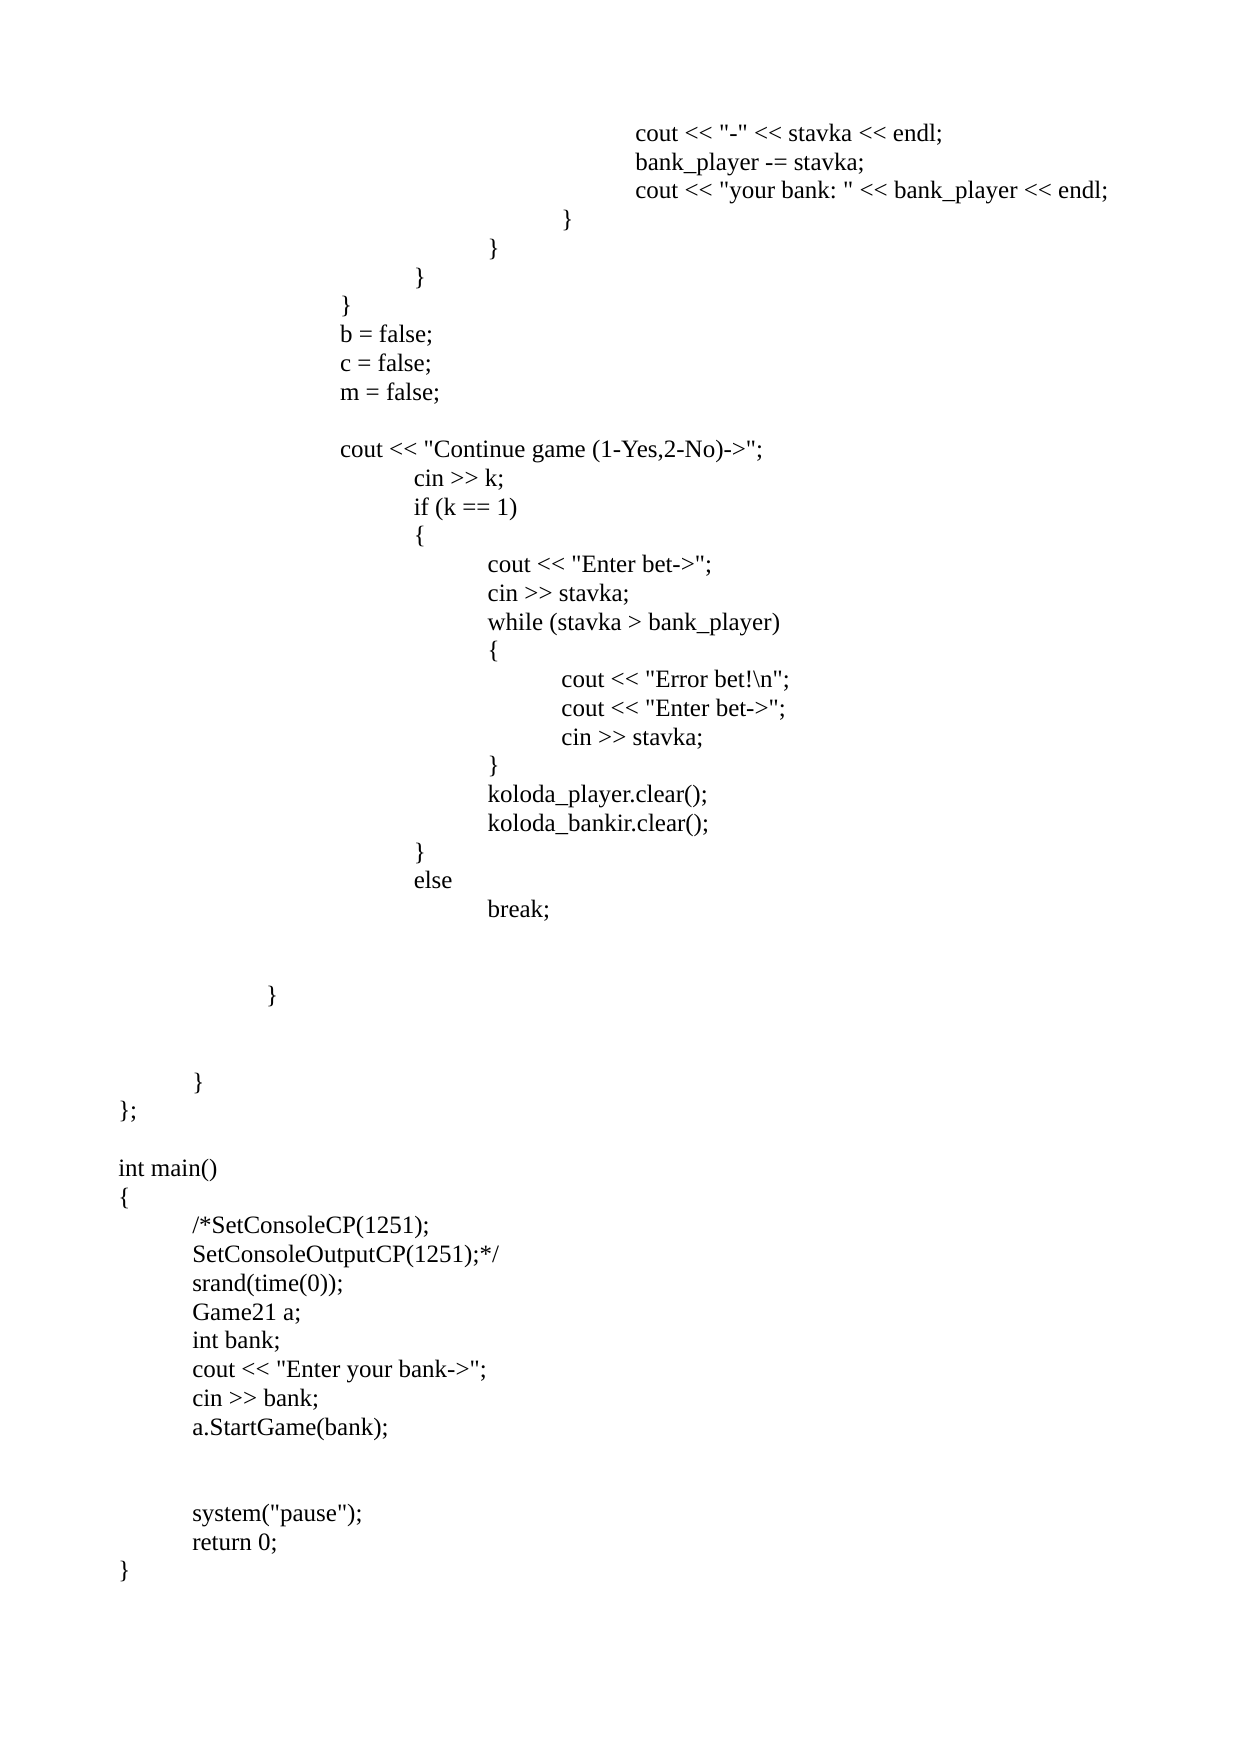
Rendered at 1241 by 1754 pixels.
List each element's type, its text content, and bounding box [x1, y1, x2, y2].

text int main() [118, 1153, 1122, 1182]
text } [118, 204, 1122, 233]
text if (k == 1) [118, 492, 1122, 521]
text cin >> bank; [118, 1383, 1122, 1412]
text b = false; [118, 319, 1122, 348]
text } [118, 981, 1122, 1009]
text system("pause"); [118, 1498, 1122, 1527]
text } [118, 1556, 1122, 1584]
text cout << "Continue game (1-Yes,2-No)->"; [118, 434, 1122, 463]
text } [118, 1067, 1122, 1096]
text break; [118, 894, 1122, 923]
text } [118, 291, 1122, 319]
text Game21 a; [118, 1297, 1122, 1326]
text /*SetConsoleCP(1251); [118, 1211, 1122, 1239]
text } [118, 837, 1122, 866]
text cout << "-" << stavka << endl; [118, 118, 1122, 147]
text { [118, 636, 1122, 664]
text c = false; [118, 348, 1122, 377]
text cout << "Enter bet->"; [118, 693, 1122, 722]
text koloda_player.clear(); [118, 779, 1122, 808]
text cin >> k; [118, 463, 1122, 492]
text cout << "Enter bet->"; [118, 549, 1122, 578]
text a.StartGame(bank); [118, 1412, 1122, 1441]
text int bank; [118, 1326, 1122, 1354]
text bank_player -= stavka; [118, 147, 1122, 176]
text } [118, 751, 1122, 779]
text } [118, 262, 1122, 291]
text cin >> stavka; [118, 722, 1122, 751]
text cout << "Error bet!\n"; [118, 664, 1122, 693]
text }; [118, 1096, 1122, 1124]
text koloda_bankir.clear(); [118, 808, 1122, 837]
text cout << "Enter your bank->"; [118, 1354, 1122, 1383]
text cout << "your bank: " << bank_player << endl; [118, 176, 1122, 204]
text { [118, 1182, 1122, 1211]
text } [118, 233, 1122, 262]
text { [118, 521, 1122, 549]
text cin >> stavka; [118, 578, 1122, 607]
text else [118, 866, 1122, 894]
text m = false; [118, 377, 1122, 406]
text return 0; [118, 1527, 1122, 1556]
text srand(time(0)); [118, 1268, 1122, 1297]
text SetConsoleOutputCP(1251);*/ [118, 1239, 1122, 1268]
text while (stavka > bank_player) [118, 607, 1122, 636]
